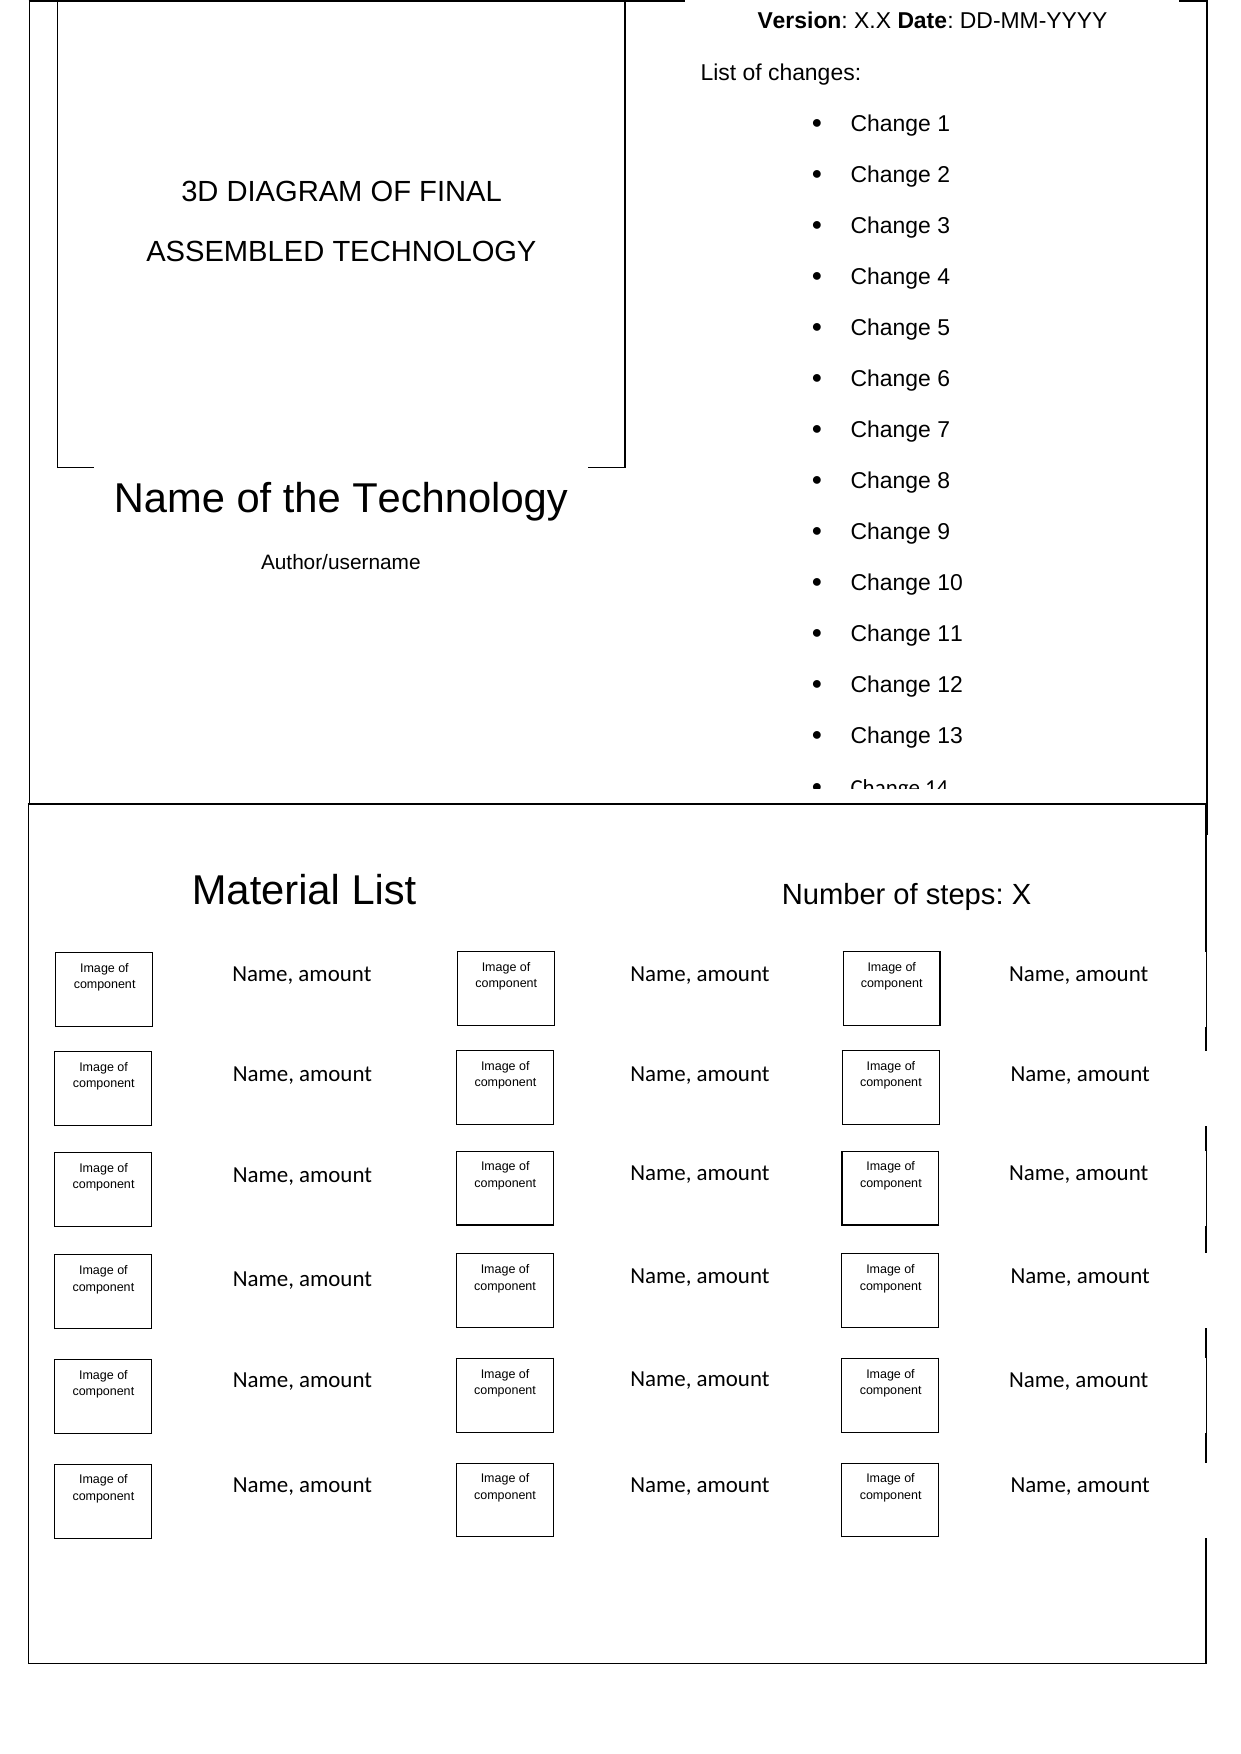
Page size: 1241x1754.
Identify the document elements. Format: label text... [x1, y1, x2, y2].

list Change 11 [813, 620, 1164, 646]
list Change 13 [813, 722, 1164, 748]
text Image of component [472, 1471, 538, 1502]
text Image of component [70, 1060, 136, 1091]
text Name, amount [588, 959, 812, 987]
list Change 10 [813, 569, 1164, 595]
text Name, amount [588, 1261, 812, 1289]
text ASSEMBLED TECHNOLOGY [73, 234, 609, 267]
text Image of component [472, 1366, 538, 1397]
text Author/username [109, 550, 573, 574]
list Change 7 [813, 416, 1164, 442]
text Image of component [70, 1160, 136, 1191]
text Image of component [472, 1159, 538, 1190]
text Image of component [473, 959, 539, 990]
text Name, amount [190, 1160, 414, 1188]
text Image of component [71, 961, 137, 991]
text Name, amount [190, 1470, 414, 1498]
text Name, amount [588, 1470, 812, 1498]
text 3D DIAGRAM OF FINAL [73, 174, 609, 208]
text Name, amount [968, 1059, 1192, 1087]
text Name, amount [968, 1470, 1192, 1498]
text Image of component [857, 1366, 923, 1397]
list Change 12 [813, 671, 1164, 697]
list Change 2 [813, 161, 1164, 187]
text Image of component [70, 1263, 136, 1294]
list Change 9 [813, 518, 1164, 544]
text Name, amount [588, 1059, 812, 1087]
list Change 5 [813, 314, 1164, 340]
text Image of component [472, 1058, 538, 1089]
list Change 1 [813, 109, 1164, 136]
text Name, amount [968, 1261, 1192, 1289]
text Name, amount [190, 1264, 414, 1292]
text Image of component [472, 1262, 538, 1292]
list Change 4 [813, 263, 1164, 289]
text Name, amount [190, 1059, 414, 1087]
text Image of component [858, 1058, 924, 1089]
text Name of the Technology [109, 474, 573, 522]
text Name, amount [189, 959, 414, 987]
list Change 3 [813, 212, 1164, 238]
list Change 8 [813, 467, 1164, 493]
text Name, amount [190, 1366, 414, 1393]
text Material List Number of steps: X [118, 865, 1190, 913]
text Image of component [858, 959, 924, 990]
list Change 14 [813, 773, 1164, 789]
text Image of component [857, 1471, 923, 1502]
list Change 6 [813, 365, 1164, 391]
text Name, amount [966, 1366, 1191, 1393]
text Name, amount [966, 959, 1191, 987]
text Version: X.X Date: DD-MM-YYYY [700, 7, 1164, 34]
text Image of component [857, 1159, 923, 1190]
text Name, amount [966, 1158, 1191, 1186]
text Image of component [70, 1367, 136, 1398]
text Image of component [70, 1472, 136, 1503]
text List of changes: [700, 58, 1164, 85]
text Name, amount [588, 1364, 812, 1392]
text Image of component [857, 1262, 923, 1292]
text Name, amount [588, 1158, 812, 1186]
